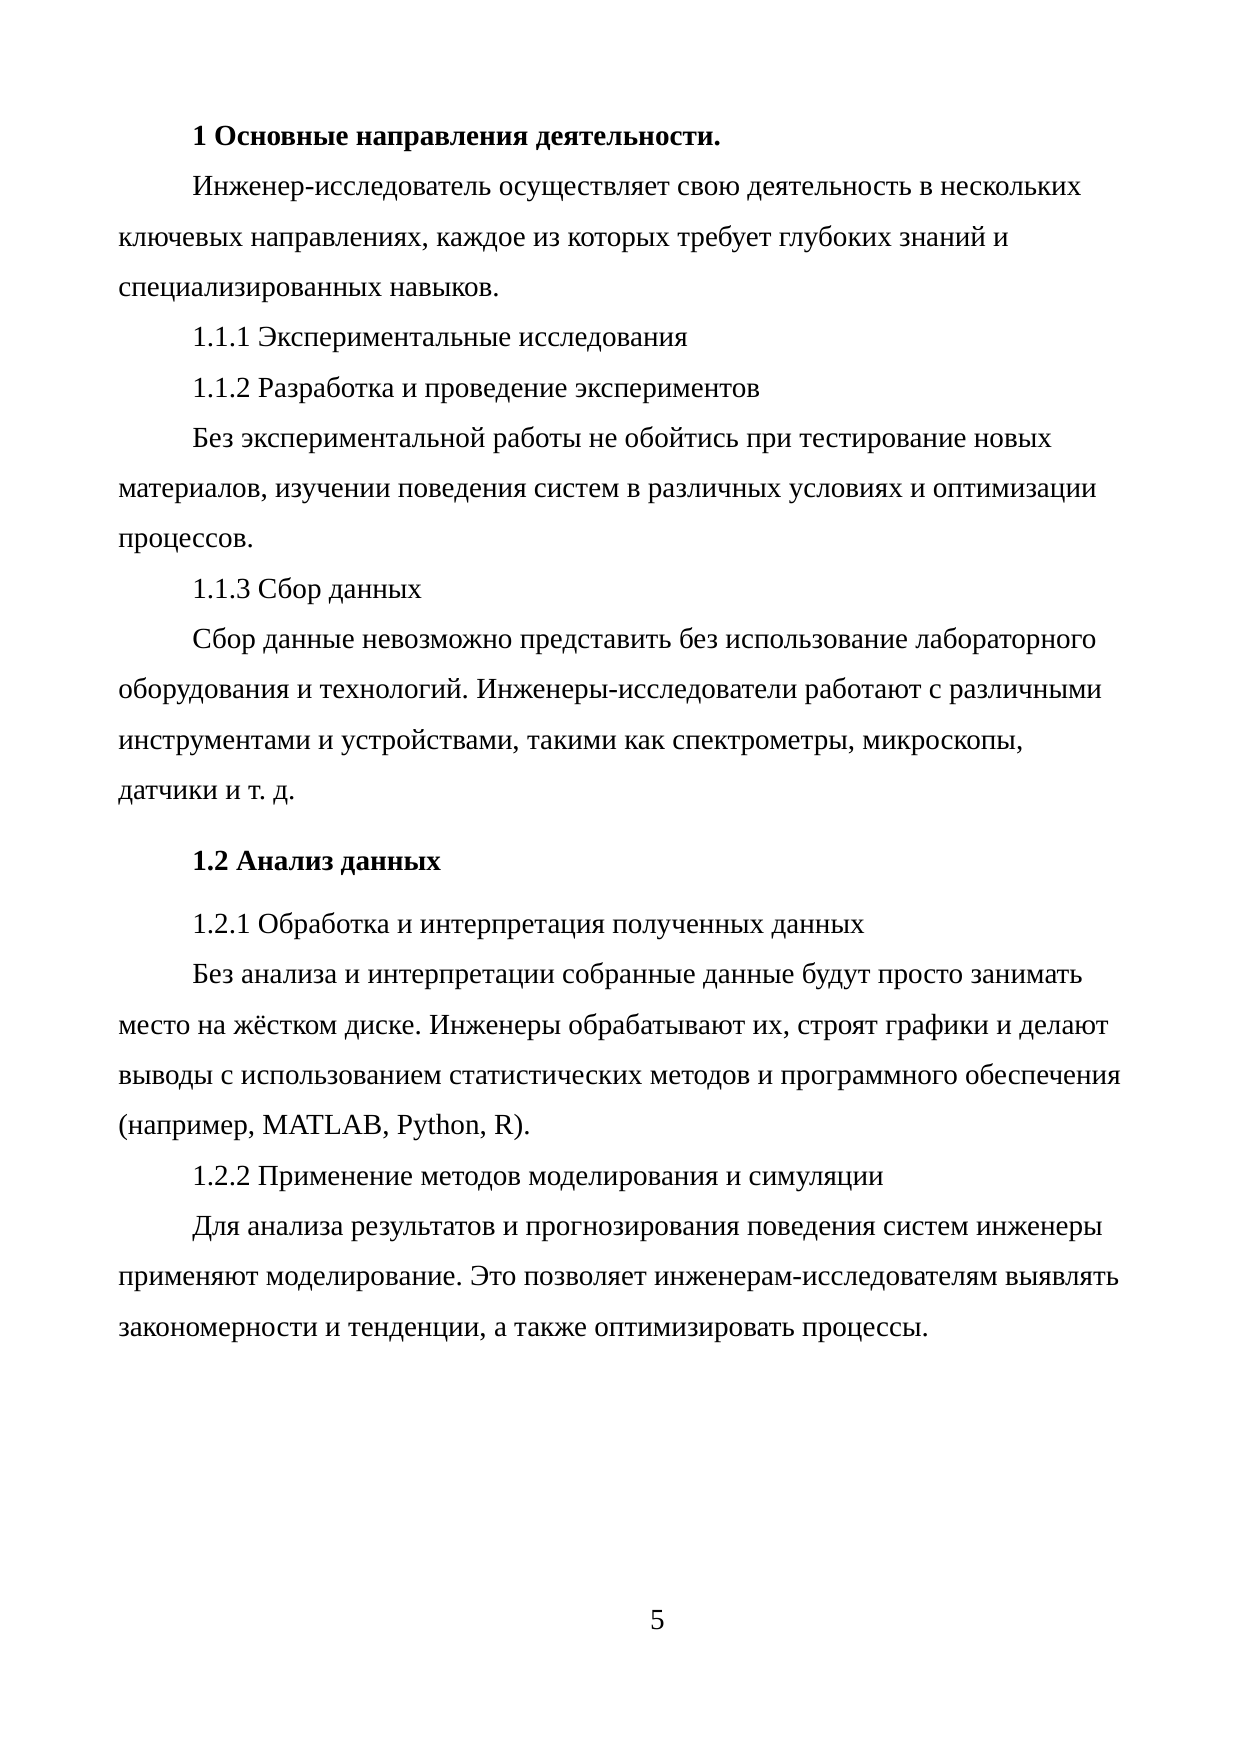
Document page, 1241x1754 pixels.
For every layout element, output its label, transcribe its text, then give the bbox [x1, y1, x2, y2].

subtitle Сбор данных [118, 571, 1122, 604]
subtitle Анализ данных [118, 843, 1122, 877]
text Без анализа и интерпретации собранные данные будут просто занимать место на жёстком диске. Инженеры обрабатывают их, строят графики и делают выводы с использованием статистических методов и программного обеспечения (например, MATLAB, Python, R). [118, 956, 1122, 1141]
text Сбор данные невозможно представить без использование лабораторного оборудования и технологий. Инженеры-исследователи работают с различными инструментами и устройствами, такими как спектрометры, микроскопы, датчики и т. д. [118, 621, 1122, 806]
text Инженер-исследователь осуществляет свою деятельность в нескольких ключевых направлениях, каждое из которых требует глубоких знаний и специализированных навыков. [118, 168, 1122, 303]
subtitle Экспериментальные исследования [118, 319, 1122, 353]
text Для анализа результатов и прогнозирования поведения систем инженеры применяют моделирование. Это позволяет инженерам-исследователям выявлять закономерности и тенденции, а также оптимизировать процессы. [118, 1208, 1122, 1342]
subtitle Применение методов моделирования и симуляции [118, 1158, 1122, 1191]
subtitle Основные направления деятельности. [118, 118, 1122, 152]
text Без экспериментальной работы не обойтись при тестирование новых материалов, изучении поведения систем в различных условиях и оптимизации процессов. [118, 420, 1122, 554]
subtitle Разработка и проведение экспериментов [118, 370, 1122, 403]
subtitle Обработка и интерпретация полученных данных [118, 906, 1122, 940]
